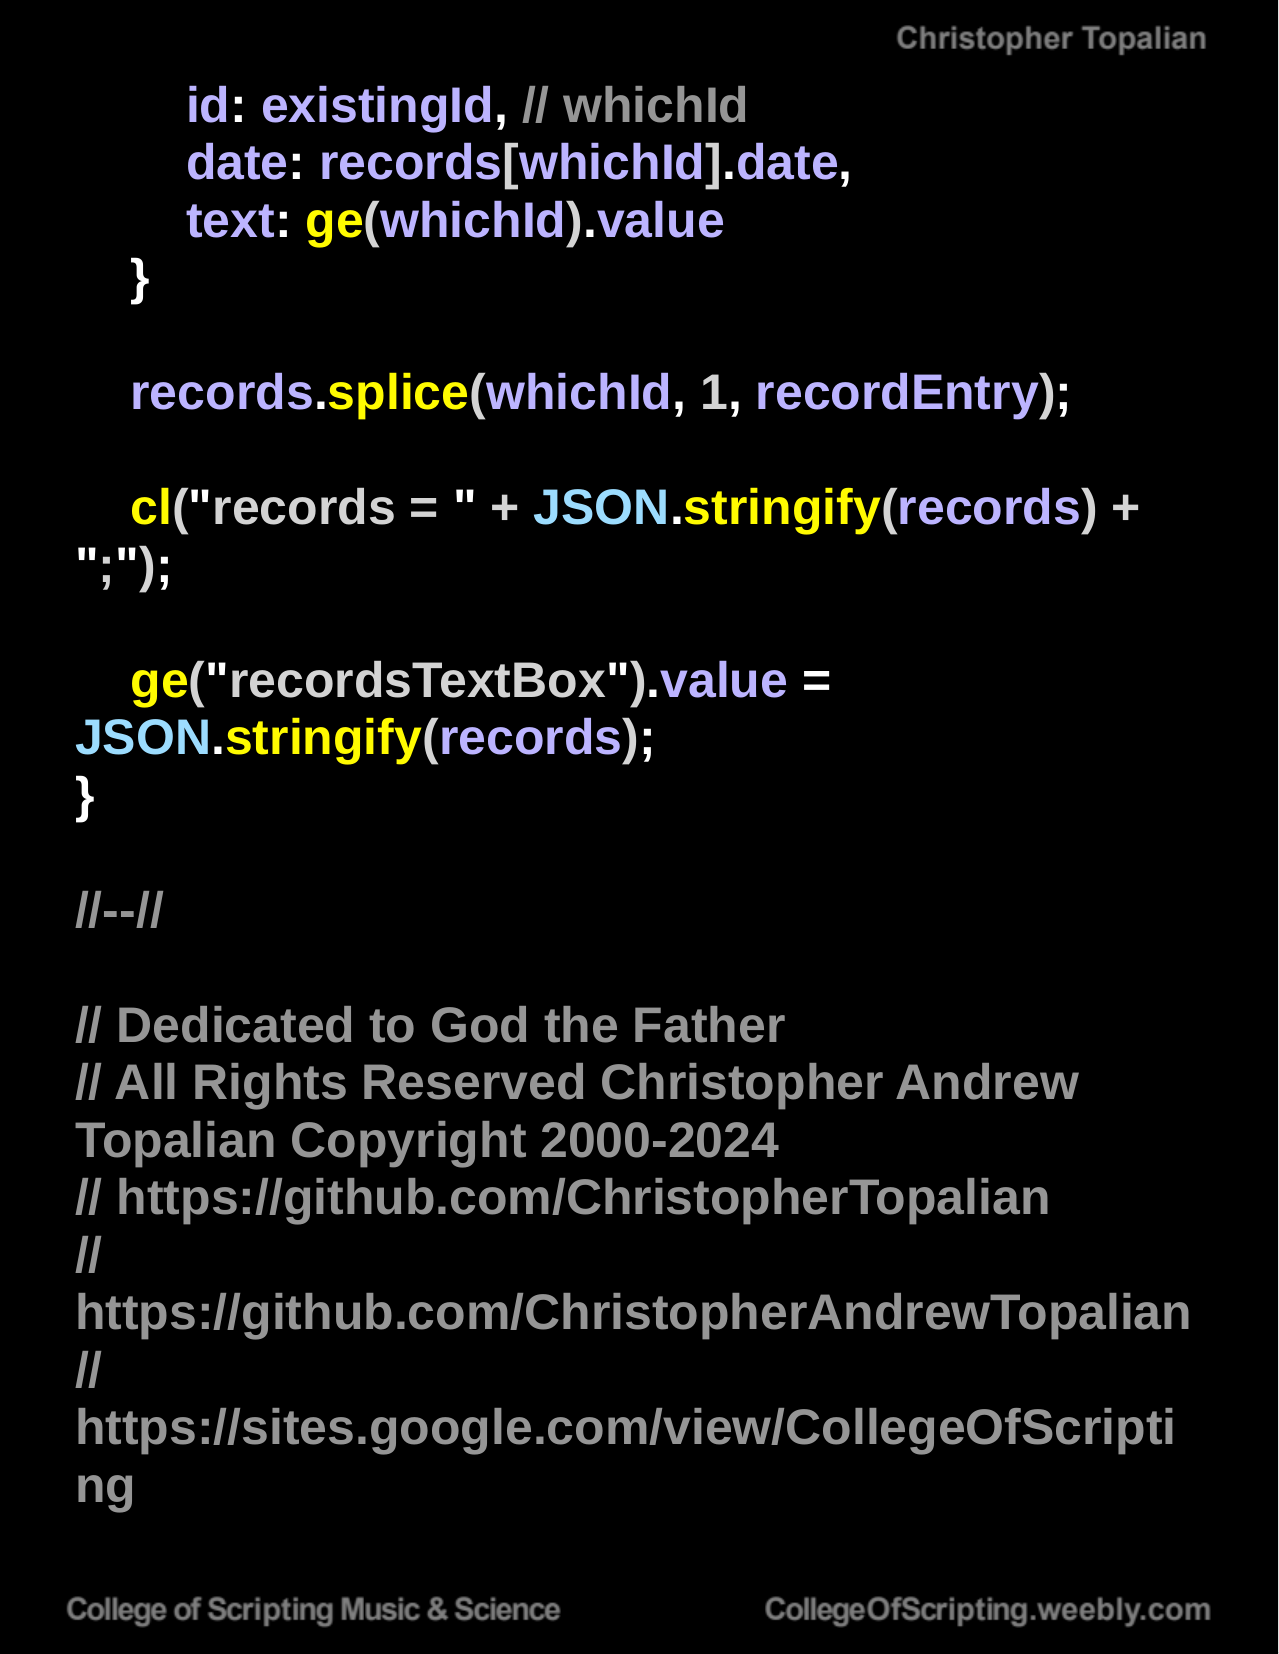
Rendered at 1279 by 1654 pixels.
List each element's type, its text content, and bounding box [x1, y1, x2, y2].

text } [75, 247, 1203, 305]
text // Dedicated to God the Father [75, 995, 1203, 1052]
text text: ge(whichId).value [75, 190, 1203, 247]
text // https://github.com/ChristopherTopalian [75, 1167, 1203, 1225]
text // https://github.com/ChristopherAndrewTopalian [75, 1225, 1203, 1340]
text // All Rights Reserved Christopher Andrew Topalian Copyright 2000-2024 [75, 1052, 1203, 1167]
text date: records[whichId].date, [75, 132, 1203, 190]
text //--// [75, 880, 1203, 937]
text records.splice(whichId, 1, recordEntry); [75, 362, 1203, 420]
text ge("recordsTextBox").value = JSON.stringify(records); [75, 650, 1203, 765]
text // https://sites.google.com/view/CollegeOfScripting [75, 1340, 1203, 1512]
text cl("records = " + JSON.stringify(records) + ";"); [75, 477, 1203, 592]
text id: existingId, // whichId [75, 75, 1203, 132]
text } [75, 765, 1203, 822]
